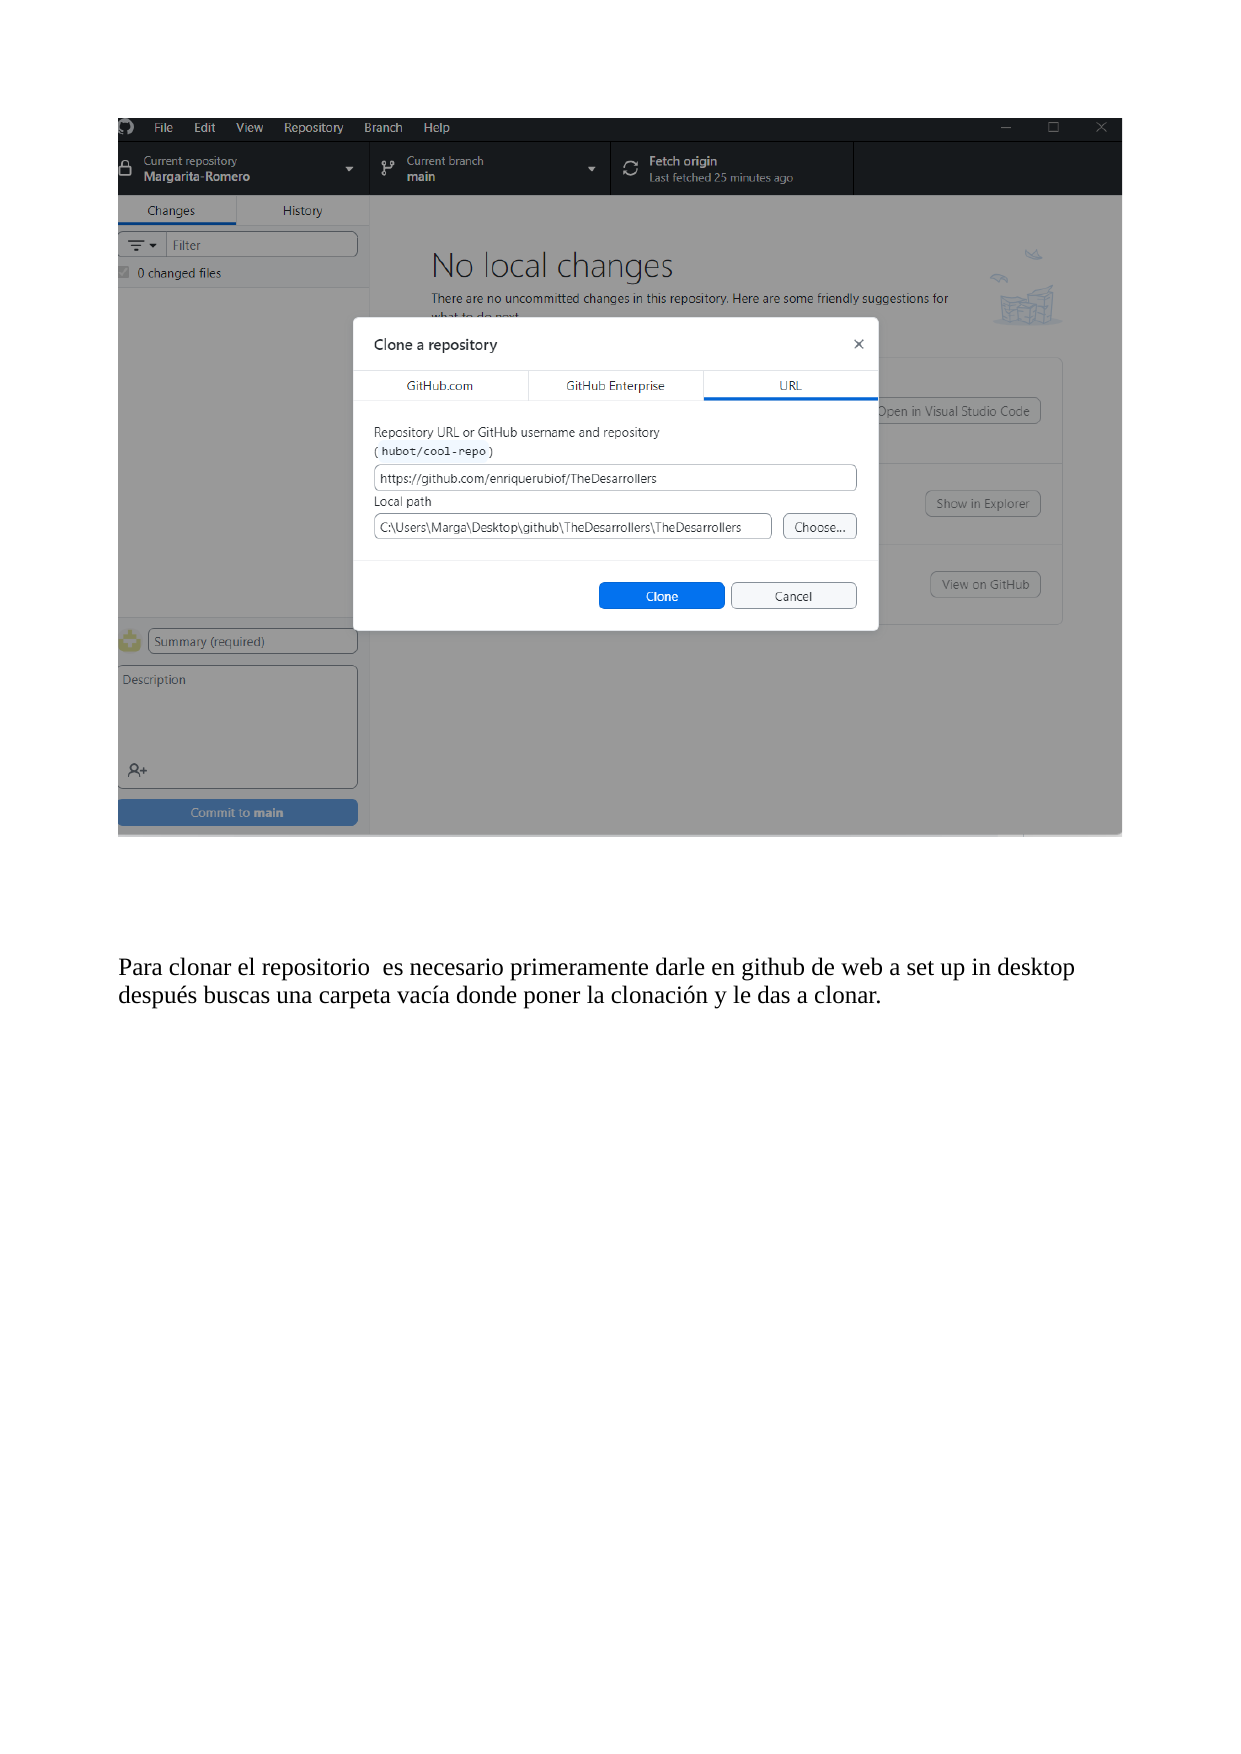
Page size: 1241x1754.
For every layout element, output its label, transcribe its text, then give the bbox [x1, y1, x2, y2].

text después buscas una carpeta vacía donde poner la clonación y le das a clonar. [118, 981, 1122, 1009]
text Para clonar el repositorio es necesario primeramente darle en github de web a set up in desktop [118, 837, 1122, 981]
picture [118, 118, 1123, 837]
